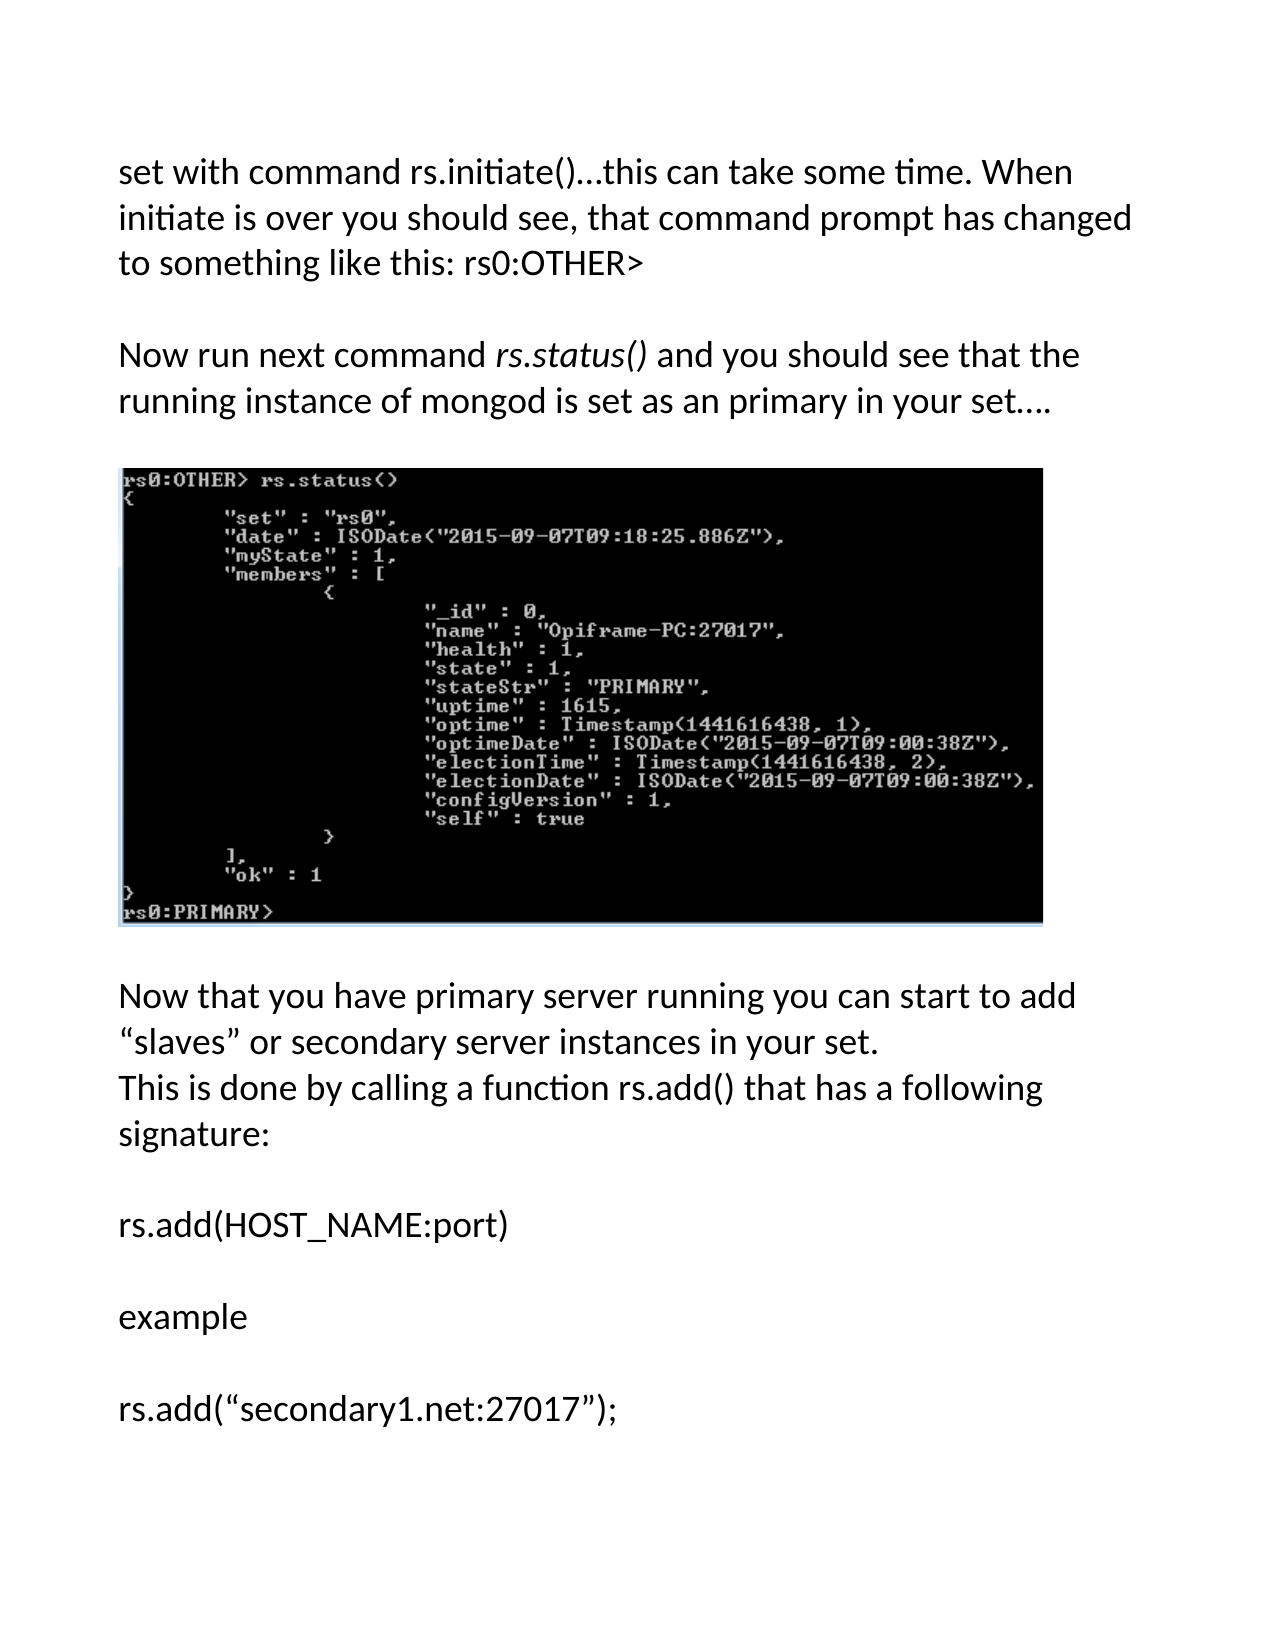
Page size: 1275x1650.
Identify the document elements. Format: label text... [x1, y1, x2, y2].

text rs.add(HOST_NAME:port) [118, 1201, 1157, 1247]
text Now run next command rs.status() and you should see that the running instance of mongod is set as an primary in your set…. [118, 331, 1157, 423]
text This is done by calling a function rs.add() that has a following signature: [118, 1064, 1157, 1155]
text Now that you have primary server running you can start to add “slaves” or secondary server instances in your set. [118, 972, 1157, 1064]
text example [118, 1293, 1157, 1339]
text set with command rs.initiate()…this can take some time. When initiate is over you should see, that command prompt has changed to something like this: rs0:OTHER> [118, 148, 1157, 285]
text rs.add(“secondary1.net:27017”); [118, 1384, 1157, 1430]
